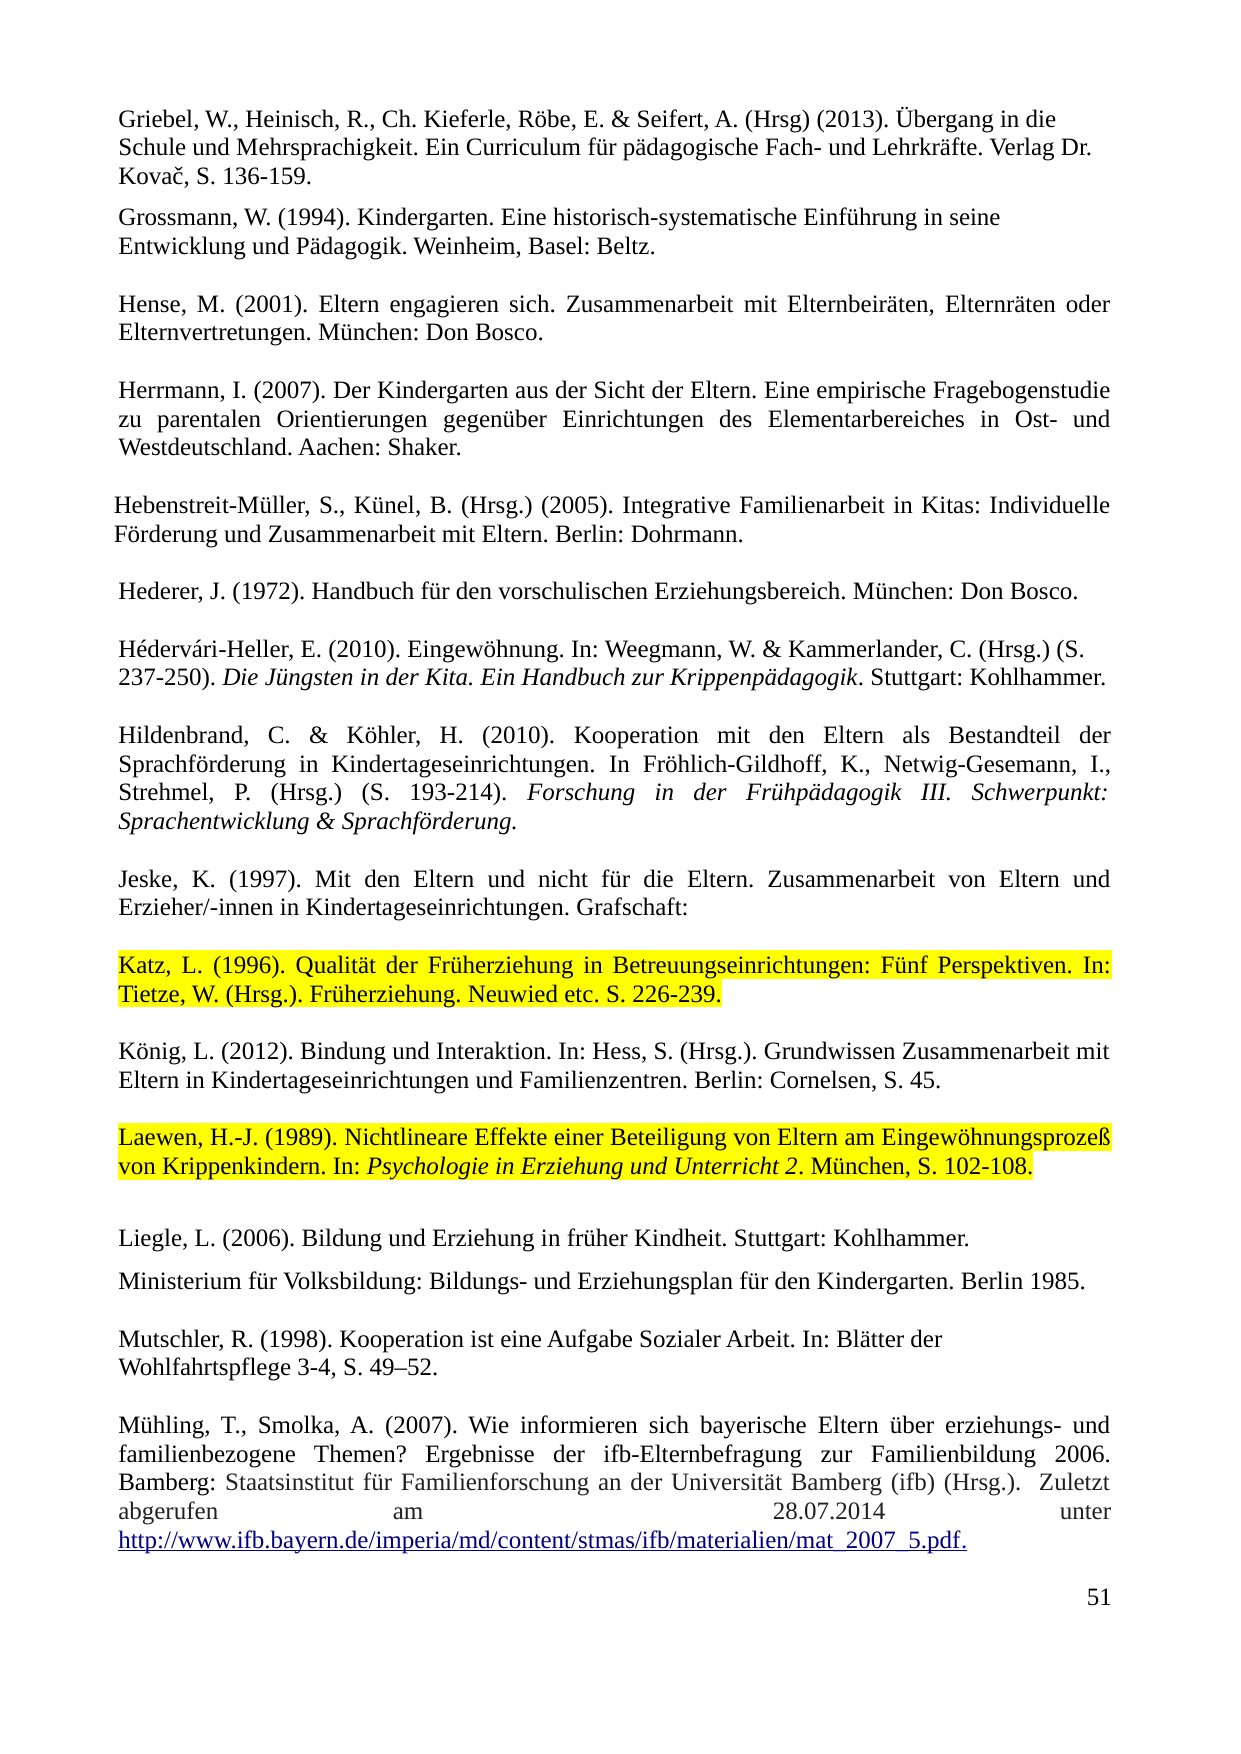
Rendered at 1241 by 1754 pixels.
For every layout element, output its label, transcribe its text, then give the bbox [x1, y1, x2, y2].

text Hederer, J. (1972). Handbuch für den vorschulischen Erziehungsbereich. München: Don Bosco. [118, 576, 1111, 605]
text Liegle, L. (2006). Bildung und Erziehung in früher Kindheit. Stuttgart: Kohlhammer. [118, 1223, 1111, 1252]
text Ministerium für Volksbildung: Bildungs- und Erziehungsplan für den Kindergarten. Berlin 1985. [118, 1266, 1111, 1295]
text Mutschler, R. (1998). Kooperation ist eine Aufgabe Sozialer Arbeit. In: Blätter der Wohlfahrtspflege 3-4, S. 49–52. [118, 1324, 1111, 1381]
text Hense, M. (2001). Eltern engagieren sich. Zusammenarbeit mit Elternbeiräten, Elternräten oder Elternvertretungen. München: Don Bosco. [118, 289, 1111, 346]
text Jeske, K. (1997). Mit den Eltern und nicht für die Eltern. Zusammenarbeit von Eltern und Erzieher/-innen in Kindertageseinrichtungen. Grafschaft: [118, 864, 1111, 921]
text Katz, L. (1996). Qualität der Früherziehung in Betreuungseinrichtungen: Fünf Perspektiven. In: Tietze, W. (Hrsg.). Früherziehung. Neuwied etc. S. 226-239. [118, 950, 1111, 1007]
text Mühling, T., Smolka, A. (2007). Wie informieren sich bayerische Eltern über erziehungs- und familienbezogene Themen? Ergebnisse der ifb-Elternbefragung zur Familienbildung 2006. Bamberg: Staatsinstitut für Familienforschung an der Universität Bamberg (ifb) (Hrsg.). Zuletzt abgerufen am 28.07.2014 unter http://www.ifb.bayern.de/imperia/md/content/stmas/ifb/materialien/mat_2007_5.pdf. [118, 1410, 1111, 1554]
text Herrmann, I. (2007). Der Kindergarten aus der Sicht der Eltern. Eine empirische Fragebogenstudie zu parentalen Orientierungen gegenüber Einrichtungen des Elementarbereiches in Ost- und Westdeutschland. Aachen: Shaker. [118, 375, 1111, 461]
text Griebel, W., Heinisch, R., Ch. Kieferle, Röbe, E. & Seifert, A. (Hrsg) (2013). Übergang in die Schule und Mehrsprachigkeit. Ein Curriculum für pädagogische Fach- und Lehrkräfte. Verlag Dr. Kovač, S. 136-159. [118, 104, 1111, 190]
text König, L. (2012). Bindung und Interaktion. In: Hess, S. (Hrsg.). Grundwissen Zusammenarbeit mit Eltern in Kindertageseinrichtungen und Familienzentren. Berlin: Cornelsen, S. 45. [118, 1036, 1111, 1094]
text Hebenstreit-Müller, S., Künel, B. (Hrsg.) (2005). Integrative Familienarbeit in Kitas: Individuelle Förderung und Zusammenarbeit mit Eltern. Berlin: Dohrmann. [113, 490, 1111, 547]
text Hildenbrand, C. & Köhler, H. (2010). Kooperation mit den Eltern als Bestandteil der Sprachförderung in Kindertageseinrichtungen. In Fröhlich-Gildhoff, K., Netwig-Gesemann, I., Strehmel, P. (Hrsg.) (S. 193-214). Forschung in der Frühpädagogik III. Schwerpunkt: Sprachentwicklung & Sprachförderung. [118, 720, 1111, 835]
text Grossmann, W. (1994). Kindergarten. Eine historisch-systematische Einführung in seine Entwicklung und Pädagogik. Weinheim, Basel: Beltz. [118, 202, 1111, 260]
text Hédervári-Heller, E. (2010). Eingewöhnung. In: Weegmann, W. & Kammerlander, C. (Hrsg.) (S. 237-250). Die Jüngsten in der Kita. Ein Handbuch zur Krippenpädagogik. Stuttgart: Kohlhammer. [118, 634, 1111, 691]
text Laewen, H.-J. (1989). Nichtlineare Effekte einer Beteiligung von Eltern am Eingewöhnungsprozeß von Krippenkindern. In: Psychologie in Erziehung und Unterricht 2. München, S. 102-108. [118, 1122, 1111, 1180]
